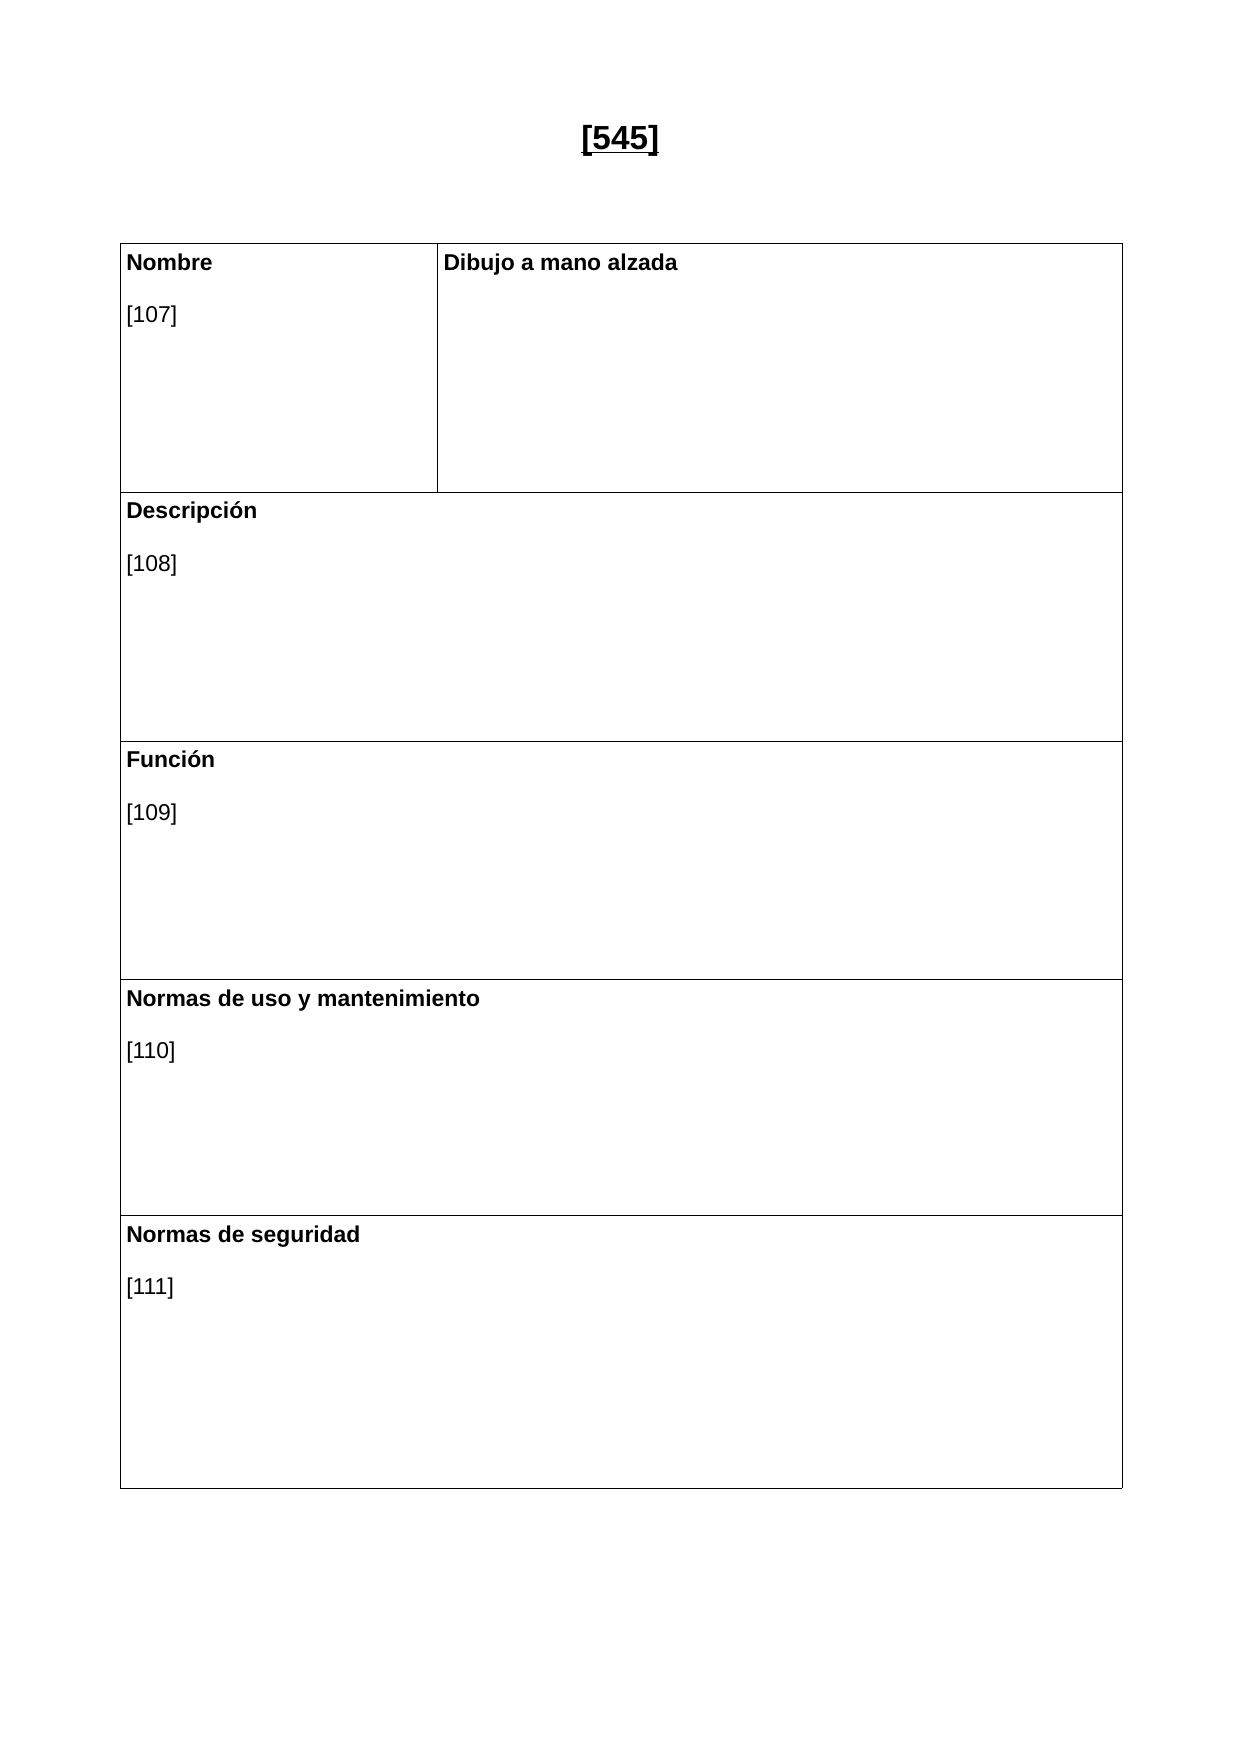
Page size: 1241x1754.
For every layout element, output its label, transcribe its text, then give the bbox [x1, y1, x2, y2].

table_header Nombre [107] [121, 244, 437, 492]
text [545] [118, 118, 1122, 157]
table_cell Normas de uso y mantenimiento [110] [121, 980, 1122, 1215]
table_cell Descripción [108] [121, 493, 1122, 741]
table_header Dibujo a mano alzada [438, 244, 1122, 492]
table_cell Normas de seguridad [111] [121, 1216, 1122, 1488]
table_cell Función [109] [121, 742, 1122, 979]
